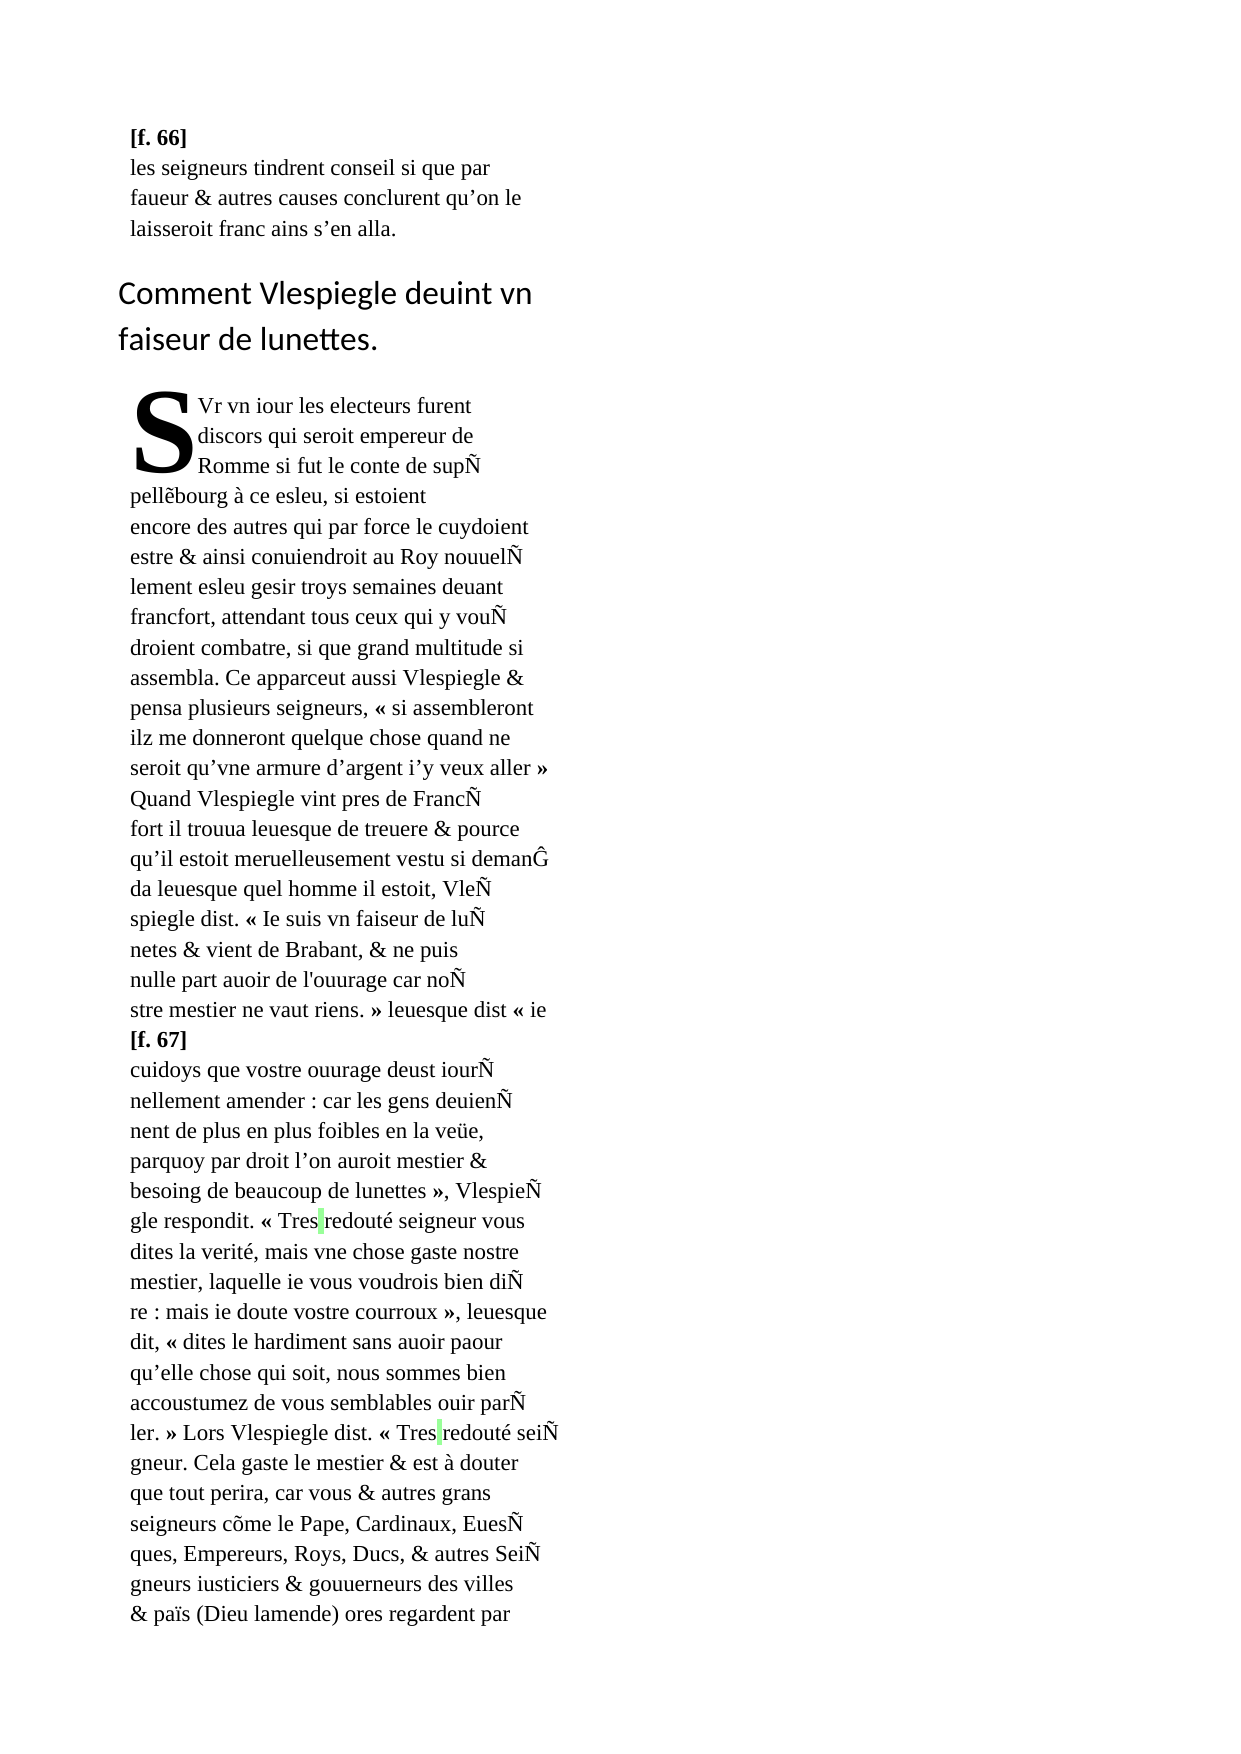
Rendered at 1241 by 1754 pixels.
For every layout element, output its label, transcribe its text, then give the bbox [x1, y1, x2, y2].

text [f. 66] les seigneurs tindrent conseil si que par faueur & autres causes conclurent qu’on le laisseroit franc ains s’en alla. [118, 118, 1122, 247]
text Comment Vlespiegle deuint vn faiseur de lunettes. [118, 272, 1122, 359]
text SVr vn iour les electeurs furent discors qui seroit empereur de Romme si fut le conte de supÑ pellẽbourg à ce esleu, si estoient encore des autres qui par force le cuydoient estre & ainsi conuiendroit au Roy nouuelÑ lement esleu gesir troys semaines deuant francfort, attendant tous ceux qui y vouÑ droient combatre, si que grand multitude si assembla. Ce apparceut aussi Vlespiegle & pensa plusieurs seigneurs, « si assembleront ilz me donneront quelque chose quand ne seroit qu’vne armure d’argent i’y veux aller » Quand Vlespiegle vint pres de FrancÑ fort il trouua leuesque de treuere & pource qu’il estoit meruelleusement vestu si demanĜ da leuesque quel homme il estoit, VleÑ spiegle dist. « Ie suis vn faiseur de luÑ netes & vient de Brabant, & ne puis nulle part auoir de l'ouurage car noÑ stre mestier ne vaut riens. » leuesque dist « ie [f. 67] cuidoys que vostre ouurage deust iourÑ nellement amender : car les gens deuienÑ nent de plus en plus foibles en la veüe, parquoy par droit l’on auroit mestier & besoing de beaucoup de lunettes », VlespieÑ gle respondit. « Tres redouté seigneur vous dites la verité, mais vne chose gaste nostre mestier, laquelle ie vous voudrois bien diÑ re : mais ie doute vostre courroux », leuesque dit, « dites le hardiment sans auoir paour qu’elle chose qui soit, nous sommes bien accoustumez de vous semblables ouir parÑ ler. » Lors Vlespiegle dist. « Tres redouté seiÑ gneur. Cela gaste le mestier & est à douter que tout perira, car vous & autres grans seigneurs cõme le Pape, Cardinaux, EuesÑ ques, Empereurs, Roys, Ducs, & autres SeiÑ gneurs iusticiers & gouuerneurs des villes & païs (Dieu lamende) ores regardent par [118, 386, 1122, 1633]
